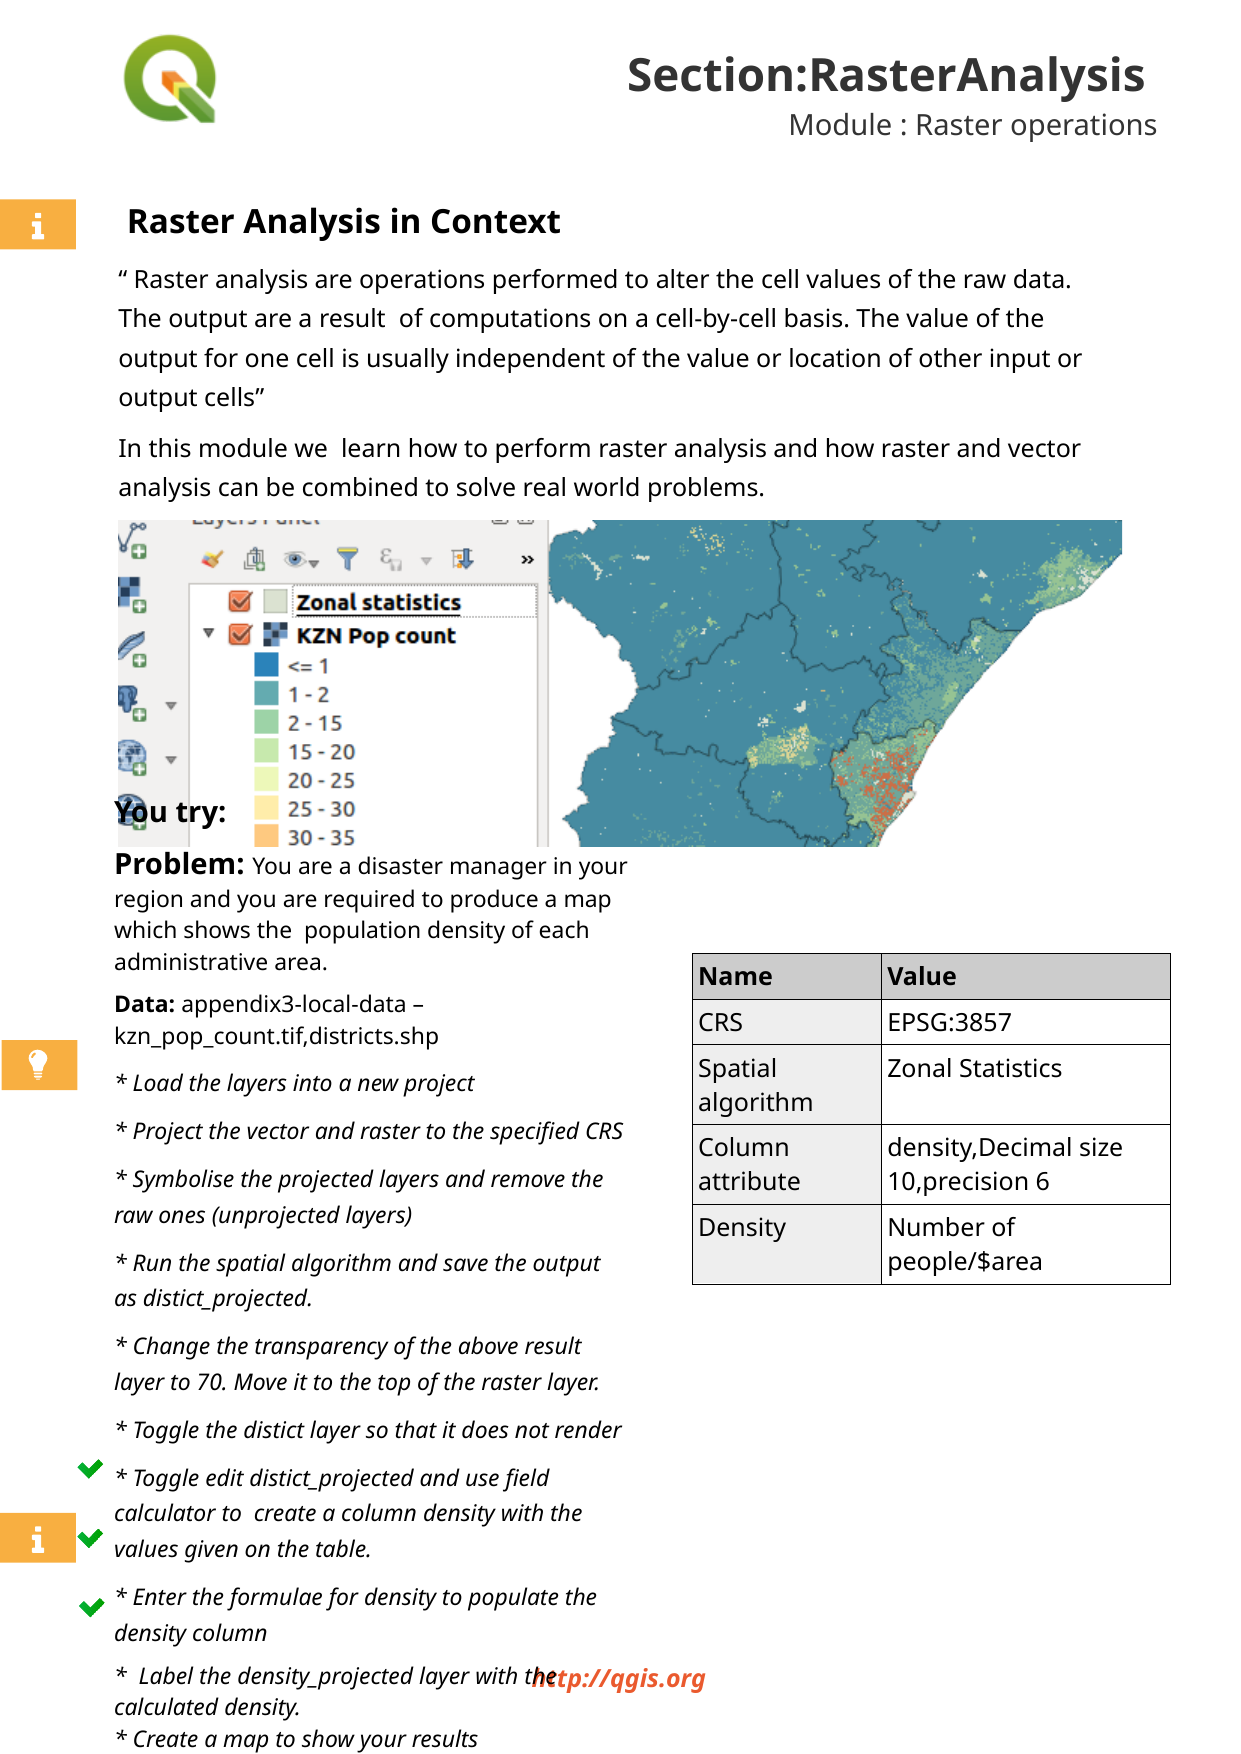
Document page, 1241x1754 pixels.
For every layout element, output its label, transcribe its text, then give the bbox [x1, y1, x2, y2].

text In this module we learn how to perform raster analysis and how raster and vector analysis can be combined to solve real world problems. [118, 430, 1122, 504]
table_cell density,Decimal size 10,precision 6 [882, 1125, 1170, 1204]
table_header Value [882, 954, 1170, 999]
subtitle Raster Analysis in Context [118, 198, 1122, 243]
text “ Raster analysis are operations performed to alter the cell values of the raw data. The output are a result of computations on a cell-by-cell basis. The value of the output for one cell is usually independent of the value or location of other input or output cells” [118, 262, 1122, 413]
table_cell Column attribute [693, 1125, 881, 1204]
table_cell Number of people/$area [882, 1205, 1170, 1283]
table_cell Density [693, 1205, 881, 1283]
table_cell CRS [693, 1000, 881, 1044]
table_header Name [693, 954, 881, 999]
table_cell Zonal Statistics [882, 1045, 1170, 1124]
picture [122, 31, 218, 127]
picture [118, 520, 1123, 847]
table_cell Spatial algorithm [693, 1045, 881, 1124]
table_cell EPSG:3857 [882, 1000, 1170, 1044]
